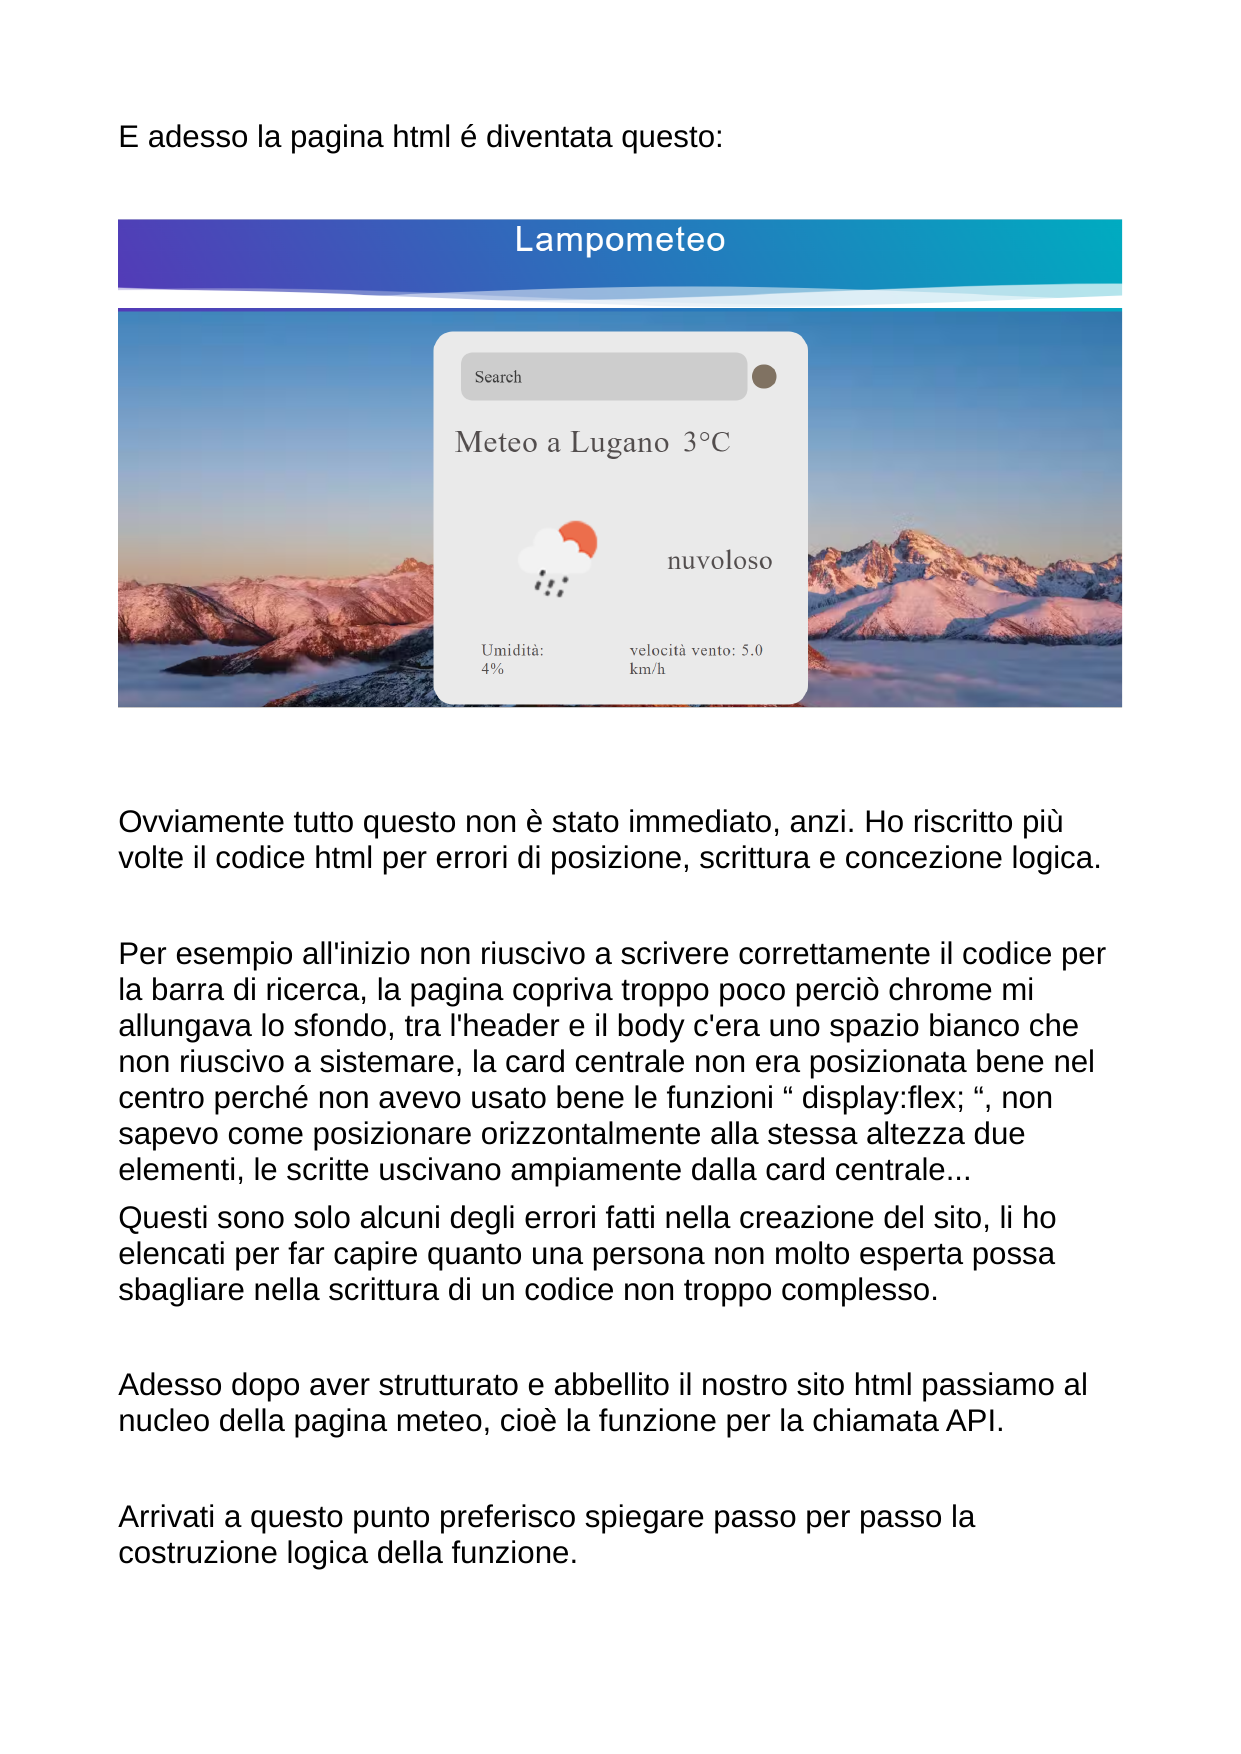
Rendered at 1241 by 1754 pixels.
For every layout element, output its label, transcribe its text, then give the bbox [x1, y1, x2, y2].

text Per esempio all'inizio non riuscivo a scrivere correttamente il codice per la barra di ricerca, la pagina copriva troppo poco perciò chrome mi allungava lo sfondo, tra l'header e il body c'era uno spazio bianco che non riuscivo a sistemare, la card centrale non era posizionata bene nel centro perché non avevo usato bene le funzioni “ display:flex; “, non sapevo come posizionare orizzontalmente alla stessa altezza due elementi, le scritte uscivano ampiamente dalla card centrale... [118, 935, 1122, 1187]
text E adesso la pagina html é diventata questo: [118, 118, 1122, 154]
picture [118, 218, 1123, 708]
text Arrivati a questo punto preferisco spiegare passo per passo la costruzione logica della funzione. [118, 1498, 1122, 1570]
text Ovviamente tutto questo non è stato immediato, anzi. Ho riscritto più volte il codice html per errori di posizione, scrittura e concezione logica. [118, 803, 1122, 875]
text Questi sono solo alcuni degli errori fatti nella creazione del sito, li ho elencati per far capire quanto una persona non molto esperta possa sbagliare nella scrittura di un codice non troppo complesso. [118, 1199, 1122, 1307]
text Adesso dopo aver strutturato e abbellito il nostro sito html passiamo al nucleo della pagina meteo, cioè la funzione per la chiamata API. [118, 1366, 1122, 1438]
